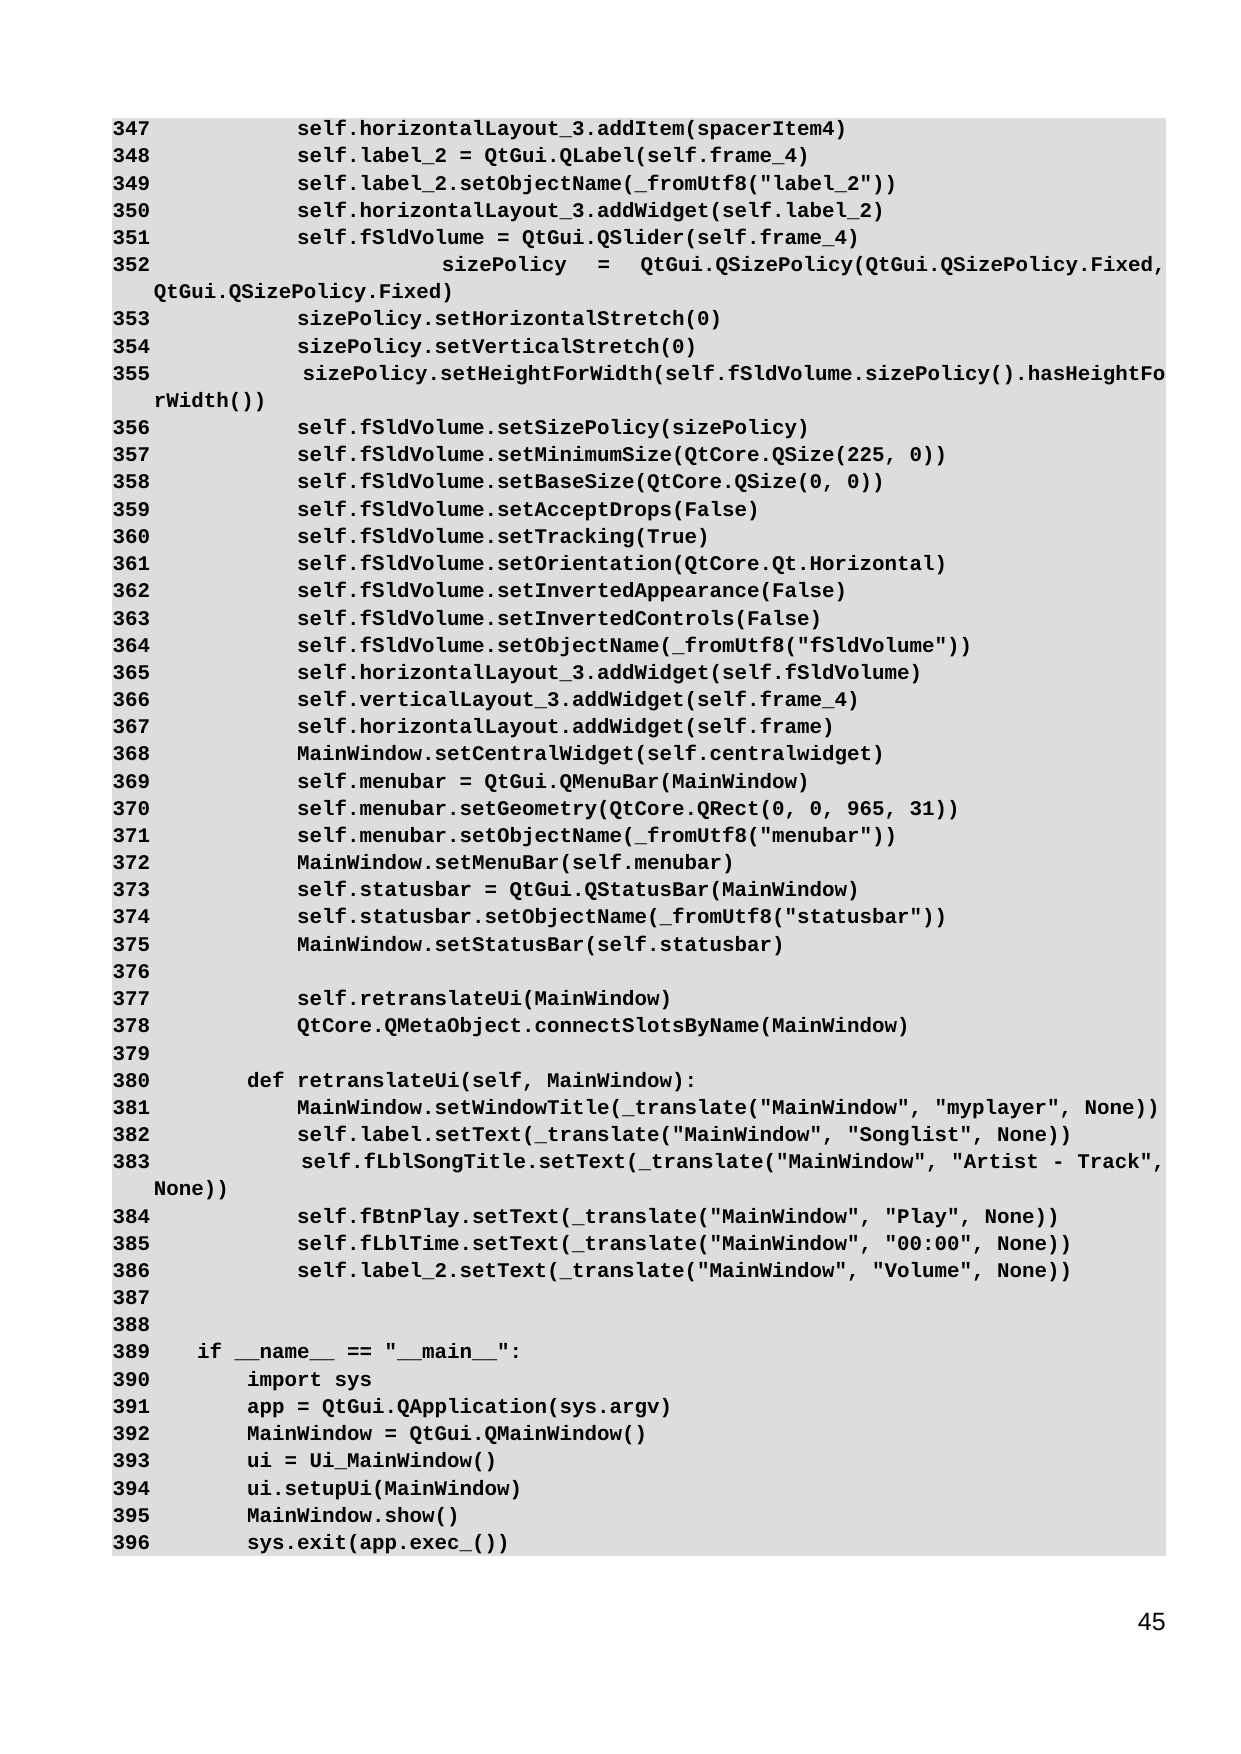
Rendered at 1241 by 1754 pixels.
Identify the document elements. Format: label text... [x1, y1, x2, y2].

list sizePolicy.setHorizontalStretch(0) [112, 308, 1166, 332]
list self.fSldVolume.setTracking(True) [112, 526, 1166, 549]
list ui = Ui_MainWindow() [112, 1450, 1166, 1474]
list self.fSldVolume.setSizePolicy(sizePolicy) [112, 417, 1166, 441]
list self.fLblTime.setText(_translate("MainWindow", "00:00", None)) [112, 1233, 1166, 1256]
list self.menubar = QtGui.QMenuBar(MainWindow) [112, 771, 1166, 794]
list def retranslateUi(self, MainWindow): [112, 1070, 1166, 1093]
list self.statusbar = QtGui.QStatusBar(MainWindow) [112, 879, 1166, 903]
list self.fSldVolume.setBaseSize(QtCore.QSize(0, 0)) [112, 472, 1166, 495]
list self.label_2.setText(_translate("MainWindow", "Volume", None)) [112, 1260, 1166, 1284]
list self.menubar.setObjectName(_fromUtf8("menubar")) [112, 825, 1166, 849]
list self.verticalLayout_3.addWidget(self.frame_4) [112, 689, 1166, 713]
list self.retranslateUi(MainWindow) [112, 988, 1166, 1012]
list self.fLblSongTitle.setText(_translate("MainWindow", "Artist - Track", None)) [112, 1151, 1166, 1202]
list self.fSldVolume.setObjectName(_fromUtf8("fSldVolume")) [112, 635, 1166, 658]
list self.label.setText(_translate("MainWindow", "Songlist", None)) [112, 1124, 1166, 1148]
list self.fSldVolume = QtGui.QSlider(self.frame_4) [112, 227, 1166, 251]
list MainWindow.setWindowTitle(_translate("MainWindow", "myplayer", None)) [112, 1097, 1166, 1121]
list self.menubar.setGeometry(QtCore.QRect(0, 0, 965, 31)) [112, 798, 1166, 821]
list self.horizontalLayout_3.addWidget(self.label_2) [112, 200, 1166, 223]
list if __name__ == "__main__": [112, 1342, 1166, 1365]
list self.fSldVolume.setInvertedControls(False) [112, 607, 1166, 631]
list self.fSldVolume.setOrientation(QtCore.Qt.Horizontal) [112, 553, 1166, 577]
list sizePolicy.setHeightForWidth(self.fSldVolume.sizePolicy().hasHeightForWidth()) [112, 363, 1166, 414]
list sys.exit(app.exec_()) [112, 1532, 1166, 1556]
list self.fSldVolume.setMinimumSize(QtCore.QSize(225, 0)) [112, 444, 1166, 468]
list MainWindow.setStatusBar(self.statusbar) [112, 934, 1166, 957]
list self.label_2 = QtGui.QLabel(self.frame_4) [112, 145, 1166, 169]
list self.fSldVolume.setAcceptDrops(False) [112, 499, 1166, 522]
list sizePolicy.setVerticalStretch(0) [112, 336, 1166, 359]
list MainWindow.setMenuBar(self.menubar) [112, 852, 1166, 876]
list self.horizontalLayout_3.addItem(spacerItem4) [112, 118, 1166, 142]
list QtCore.QMetaObject.connectSlotsByName(MainWindow) [112, 1015, 1166, 1039]
list self.statusbar.setObjectName(_fromUtf8("statusbar")) [112, 907, 1166, 930]
list self.label_2.setObjectName(_fromUtf8("label_2")) [112, 172, 1166, 196]
list MainWindow = QtGui.QMainWindow() [112, 1423, 1166, 1447]
list app = QtGui.QApplication(sys.argv) [112, 1396, 1166, 1419]
list MainWindow.setCentralWidget(self.centralwidget) [112, 743, 1166, 767]
list self.horizontalLayout.addWidget(self.frame) [112, 716, 1166, 740]
list self.horizontalLayout_3.addWidget(self.fSldVolume) [112, 662, 1166, 686]
list self.fSldVolume.setInvertedAppearance(False) [112, 580, 1166, 604]
list self.fBtnPlay.setText(_translate("MainWindow", "Play", None)) [112, 1206, 1166, 1229]
list ui.setupUi(MainWindow) [112, 1477, 1166, 1501]
list sizePolicy = QtGui.QSizePolicy(QtGui.QSizePolicy.Fixed, QtGui.QSizePolicy.Fixed) [112, 254, 1166, 305]
list MainWindow.show() [112, 1505, 1166, 1528]
list import sys [112, 1369, 1166, 1392]
